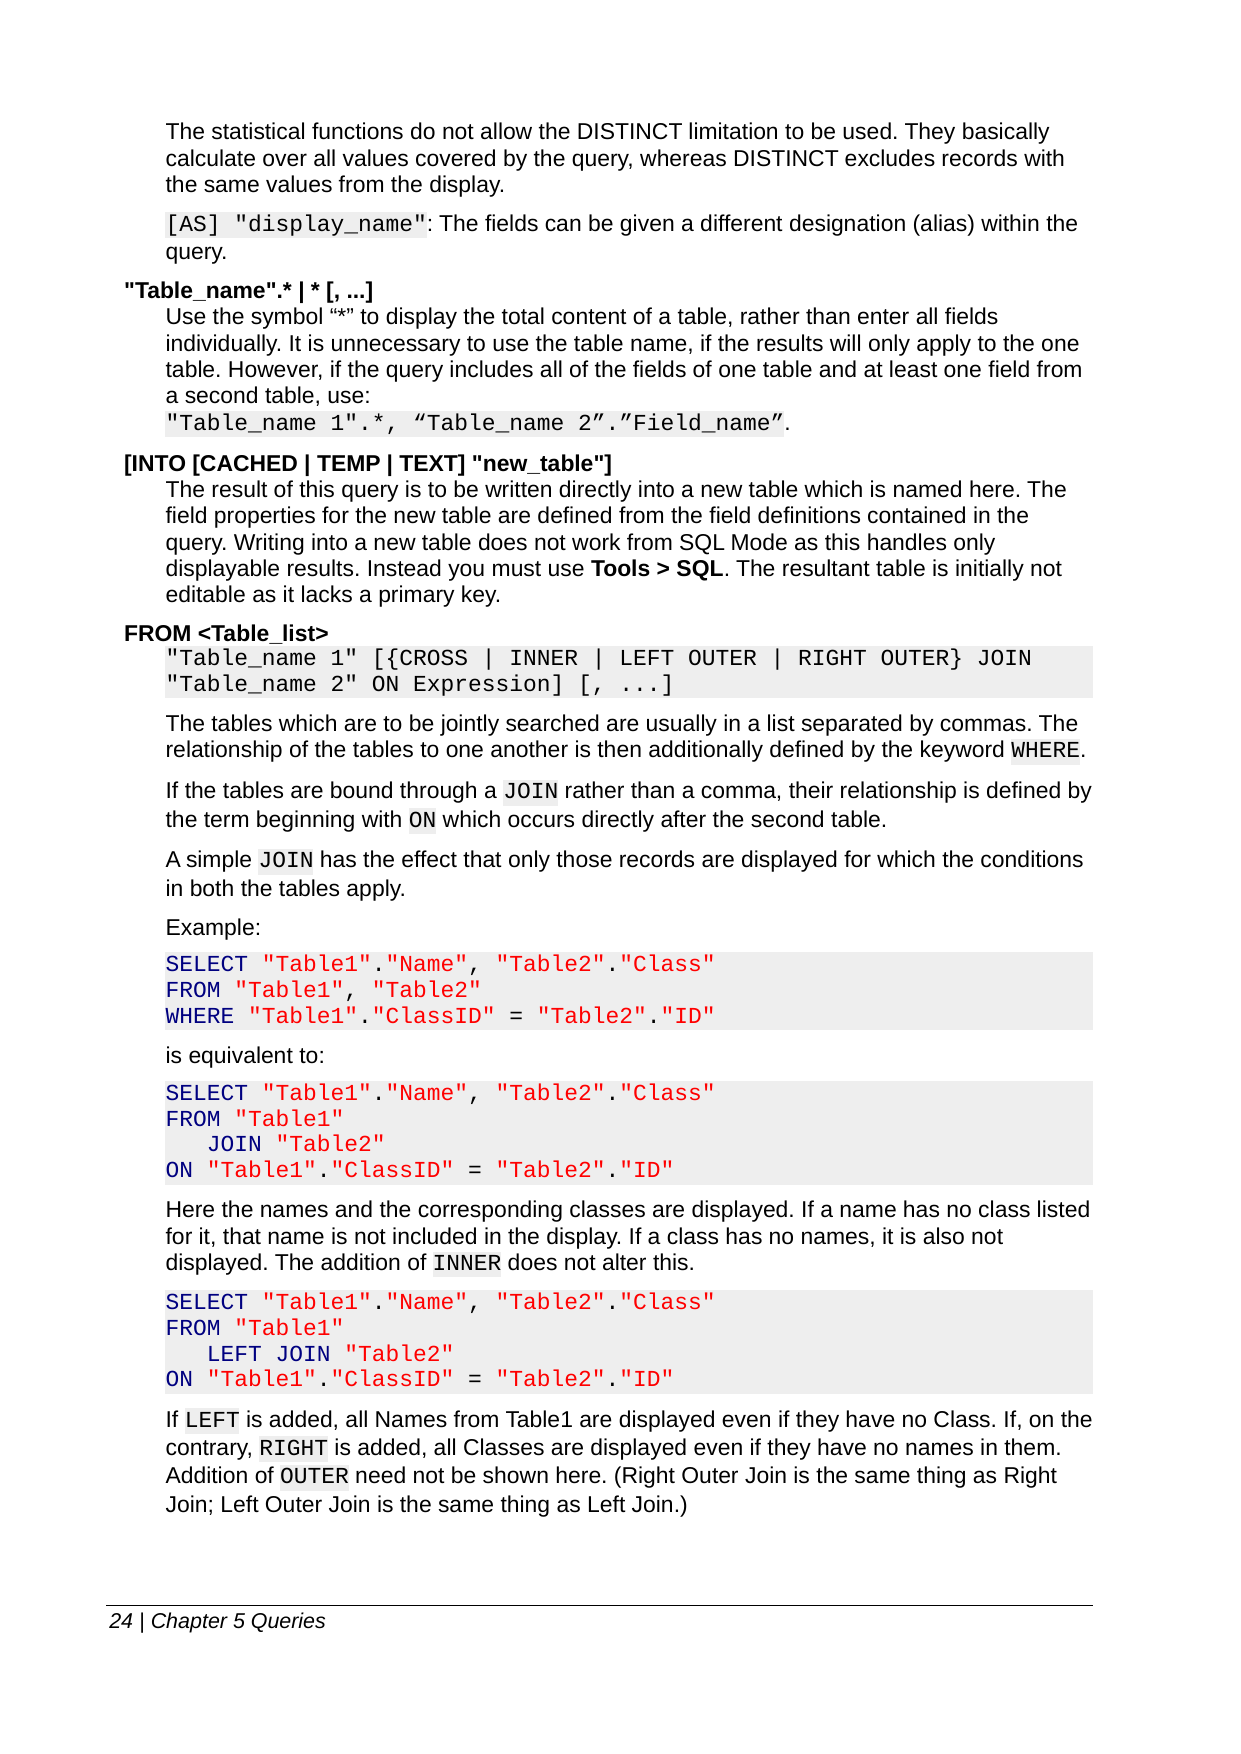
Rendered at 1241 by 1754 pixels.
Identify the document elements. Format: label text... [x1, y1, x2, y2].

text Here the names and the corresponding classes are displayed. If a name has no class listed for it, that name is not included in the display. If a class has no names, it is also not displayed. The addition of INNER does not alter this. [165, 1196, 1093, 1277]
text is equivalent to: [165, 1042, 1093, 1068]
text [INTO [CACHED | TEMP | TEXT] "new_table"] [124, 449, 1093, 476]
text The tables which are to be jointly searched are usually in a list separated by commas. The relationship of the tables to one another is then additionally defined by the keyword WHERE. [165, 710, 1093, 765]
text Use the symbol “*” to display the total content of a table, rather than enter all fields individually. It is unnecessary to use the table name, if the results will only apply to the one table. However, if the query includes all of the fields of one table and at least one field from a second table, use: "Table_name 1".*, “Table_name 2”.”Field_name”. [165, 303, 1093, 437]
text If LEFT is added, all Names from Table1 are displayed even if they have no Class. If, on the contrary, RIGHT is added, all Classes are displayed even if they have no names in them. Addition of OUTER need not be shown here. (Right Outer Join is the same thing as Right Join; Left Outer Join is the same thing as Left Join.) [165, 1406, 1093, 1517]
text FROM <Table_list> [124, 620, 1093, 646]
text [AS] "display_name": The fields can be given a different designation (alias) within the query. [165, 210, 1093, 264]
text Example: [165, 914, 1093, 940]
text SELECT "Table1"."Name", "Table2"."Class" FROM "Table1" LEFT JOIN "Table2" ON "Table1"."ClassID" = "Table2"."ID" [165, 1290, 1093, 1394]
text The result of this query is to be written directly into a new table which is named here. The field properties for the new table are defined from the field definitions contained in the query. Writing into a new table does not work from SQL Mode as this handles only displayable results. Instead you must use Tools > SQL. The resultant table is initially not editable as it lacks a primary key. [165, 476, 1093, 608]
text A simple JOIN has the effect that only those records are displayed for which the conditions in both the tables apply. [165, 846, 1093, 901]
text SELECT "Table1"."Name", "Table2"."Class" FROM "Table1", "Table2" WHERE "Table1"."ClassID" = "Table2"."ID" [165, 952, 1093, 1030]
text "Table_name 1" [{CROSS | INNER | LEFT OUTER | RIGHT OUTER} JOIN "Table_name 2" ON Expression] [, ...] [165, 646, 1093, 698]
text If the tables are bound through a JOIN rather than a comma, their relationship is defined by the term beginning with ON which occurs directly after the second table. [165, 777, 1093, 834]
text "Table_name".* | * [, ...] [124, 277, 1093, 303]
text SELECT "Table1"."Name", "Table2"."Class" FROM "Table1" JOIN "Table2" ON "Table1"."ClassID" = "Table2"."ID" [165, 1081, 1093, 1185]
text The statistical functions do not allow the DISTINCT limitation to be used. They basically calculate over all values covered by the query, whereas DISTINCT excludes records with the same values from the display. [165, 118, 1093, 197]
